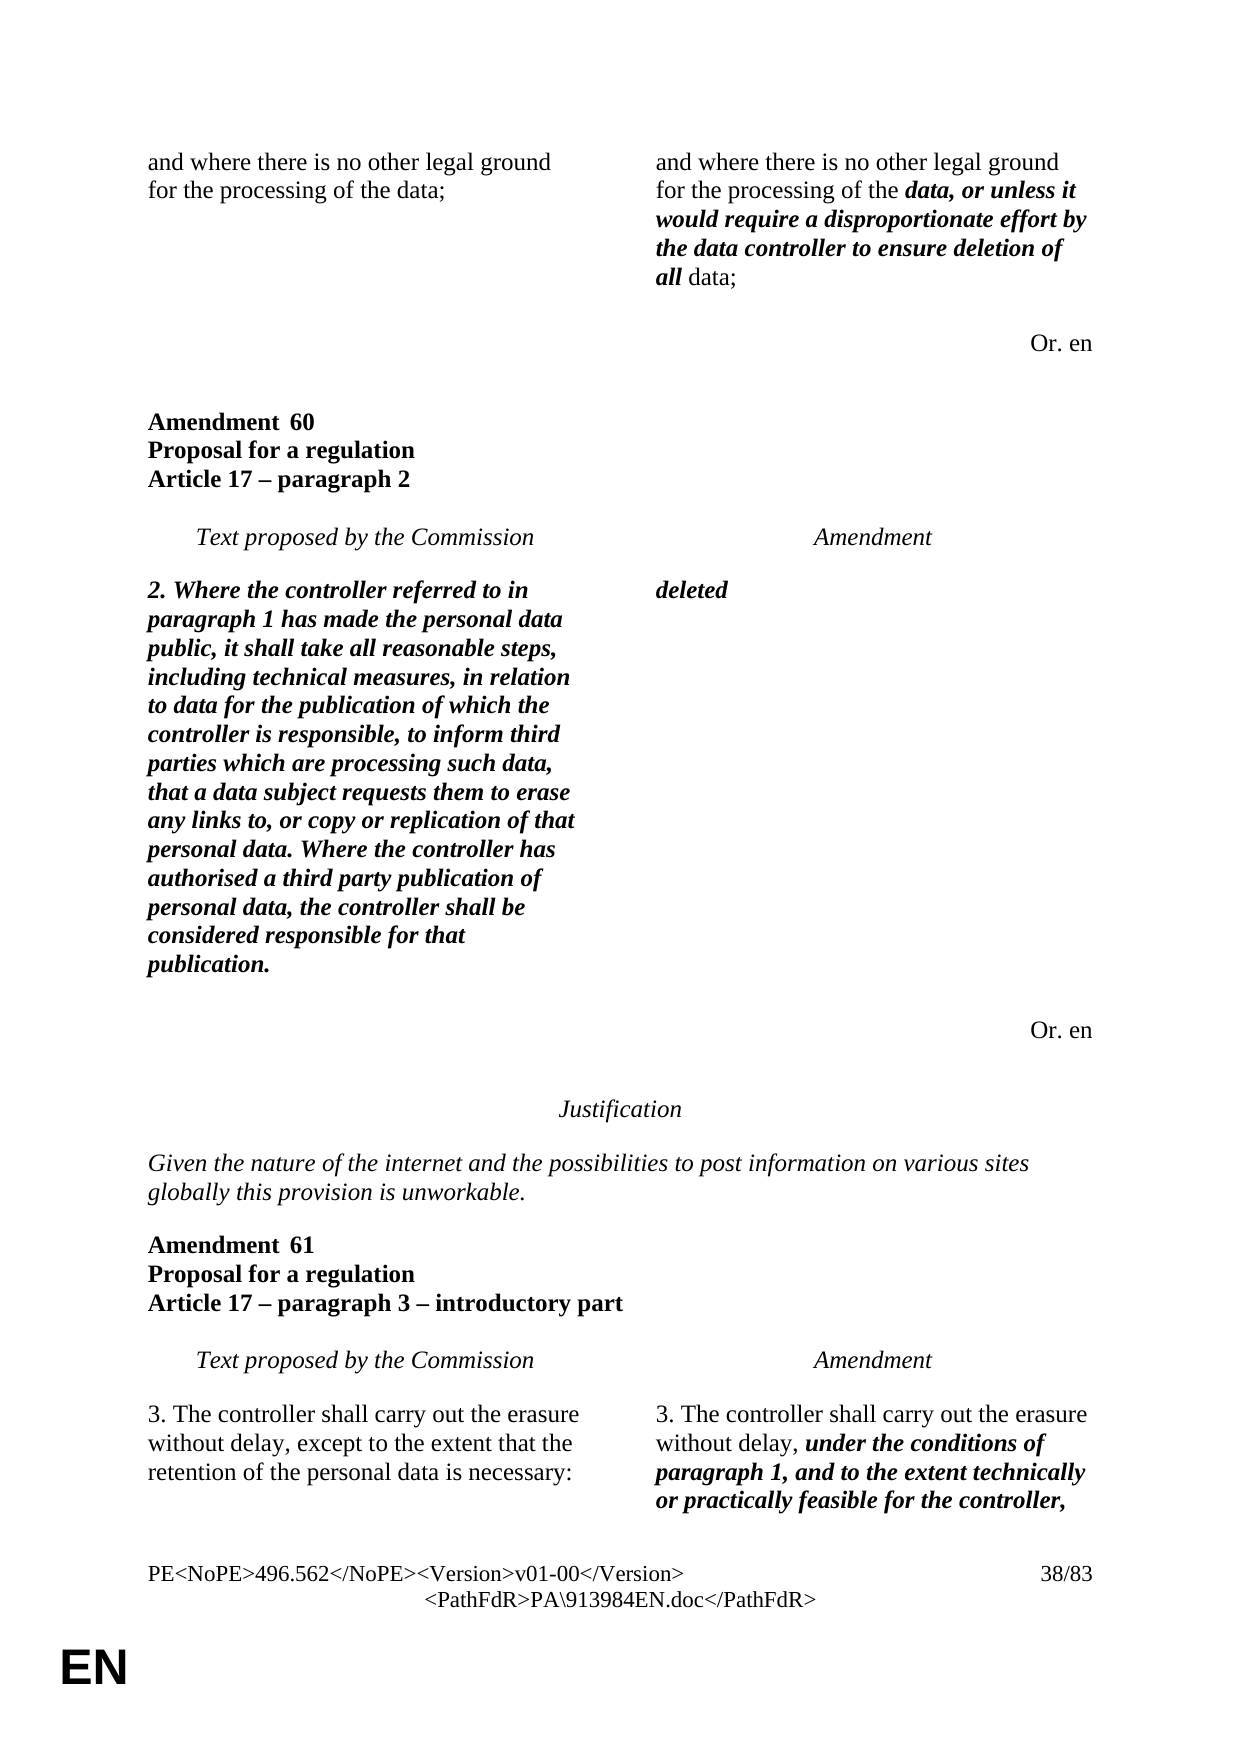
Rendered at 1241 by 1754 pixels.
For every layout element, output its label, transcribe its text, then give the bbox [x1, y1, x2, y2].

title <TitreJust>Justification</TitreJust> [148, 1094, 1092, 1123]
table_cell and where there is no other legal ground for the processing of the data, or unless it would require a disproportionate effort by the data controller to ensure deletion of all data; [620, 147, 1128, 303]
text Or. <Original>{EN}en</Original> [148, 328, 1092, 357]
text <Amend>Amendment <NumAm>61</NumAm> [148, 1231, 1092, 1259]
table_header [112, 493, 1128, 522]
text <DocAmend>Proposal for a regulation</DocAmend> [148, 1259, 1092, 1288]
table_header [112, 1317, 1128, 1346]
table_cell Text proposed by the Commission [112, 522, 620, 576]
table_cell and where there is no other legal ground for the processing of the data; [112, 147, 620, 303]
text Or. <Original>{EN}en</Original> [148, 1016, 1092, 1044]
table_cell Text proposed by the Commission [112, 1346, 620, 1399]
table_cell Amendment [620, 1346, 1128, 1399]
text <Article>Article 17 – paragraph 2</Article> [148, 464, 1092, 493]
text <DocAmend>Proposal for a regulation</DocAmend> [148, 436, 1092, 464]
text <Article>Article 17 – paragraph 3 – introductory part</Article> [148, 1288, 1092, 1317]
text <Amend>Amendment <NumAm>60</NumAm> [148, 407, 1092, 436]
text Given the nature of the internet and the possibilities to post information on various sites globally this provision is unworkable. [148, 1148, 1092, 1206]
table_cell 3. The controller shall carry out the erasure without delay, except to the extent that the retention of the personal data is necessary: [112, 1399, 620, 1514]
table_cell Amendment [620, 522, 1128, 576]
table_cell 3. The controller shall carry out the erasure without delay, under the conditions of paragraph 1, and to the extent technically or practically feasible for the controller, [620, 1399, 1128, 1514]
table_cell deleted [620, 576, 1128, 991]
table_cell 2. Where the controller referred to in paragraph 1 has made the personal data public, it shall take all reasonable steps, including technical measures, in relation to data for the publication of which the controller is responsible, to inform third parties which are processing such data, that a data subject requests them to erase any links to, or copy or replication of that personal data. Where the controller has authorised a third party publication of personal data, the controller shall be considered responsible for that publication. [112, 576, 620, 991]
